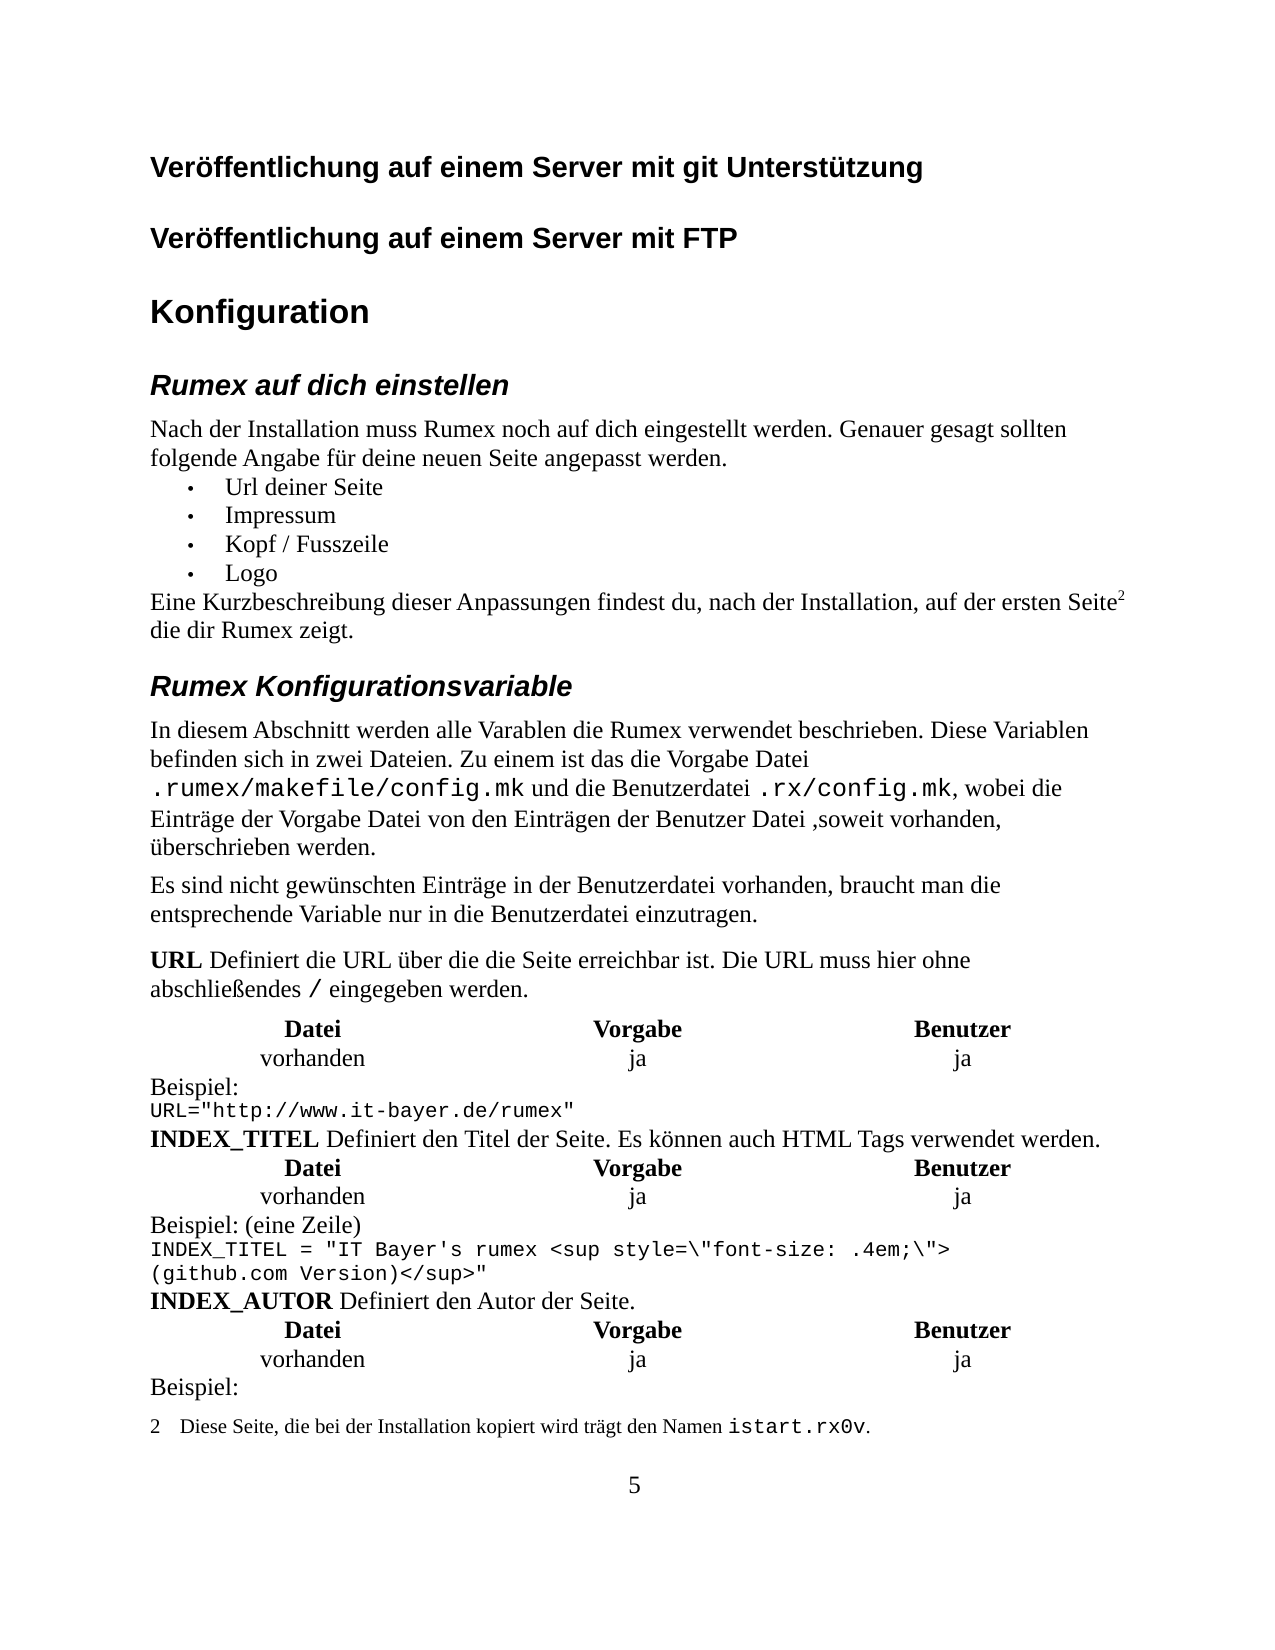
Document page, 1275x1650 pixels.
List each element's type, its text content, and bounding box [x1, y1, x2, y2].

text URL="http://www.it-bayer.de/rumex" [150, 1100, 1125, 1124]
table_cell ja [800, 1043, 1125, 1072]
table_cell ja [800, 1181, 1125, 1210]
text Beispiel: [150, 1072, 1125, 1100]
text Eine Kurzbeschreibung dieser Anpassungen findest du, nach der Installation, auf der ersten Seite die dir Rumex zeigt. [150, 587, 1125, 644]
table_header Benutzer [800, 1153, 1125, 1181]
list Logo [187, 558, 1125, 587]
text INDEX_TITEL = "IT Bayer's rumex <sup style=\"font-size: .4em;\"> [150, 1239, 1125, 1263]
table_header Datei [150, 1014, 475, 1043]
text INDEX_TITEL Definiert den Titel der Seite. Es können auch HTML Tags verwendet werden. [150, 1124, 1125, 1153]
table_header Datei [150, 1153, 475, 1181]
text Es sind nicht gewünschten Einträge in der Benutzerdatei vorhanden, braucht man die entsprechende Variable nur in die Benutzerdatei einzutragen. [150, 870, 1125, 928]
table_cell ja [475, 1344, 800, 1372]
text Nach der Installation muss Rumex noch auf dich eingestellt werden. Genauer gesagt sollten folgende Angabe für deine neuen Seite angepasst werden. [150, 414, 1125, 472]
table_header Benutzer [800, 1315, 1125, 1344]
text In diesem Abschnitt werden alle Varablen die Rumex verwendet beschrieben. Diese Variablen befinden sich in zwei Dateien. Zu einem ist das die Vorgabe Datei .rumex/makefile/config.mk und die Benutzerdatei .rx/config.mk, wobei die Einträge der Vorgabe Datei von den Einträgen der Benutzer Datei ,soweit vorhanden, überschrieben werden. [150, 715, 1125, 861]
table_cell ja [475, 1043, 800, 1072]
table_header Vorgabe [475, 1014, 800, 1043]
text Diese Seite, die bei der Installation kopiert wird trägt den Namen istart.rx0v. [150, 1414, 1125, 1440]
table_header Vorgabe [475, 1315, 800, 1344]
text (github.com Version)</sup>" [150, 1263, 1125, 1286]
list Kopf / Fusszeile [187, 529, 1125, 558]
table_cell ja [800, 1344, 1125, 1372]
table_cell vorhanden [150, 1181, 475, 1210]
table_header Datei [150, 1315, 475, 1344]
table_header Vorgabe [475, 1153, 800, 1181]
subtitle Veröffentlichung auf einem Server mit git Unterstützung [150, 150, 1125, 183]
table_cell vorhanden [150, 1344, 475, 1372]
text INDEX_AUTOR Definiert den Autor der Seite. [150, 1286, 1125, 1315]
subtitle Konfiguration [150, 292, 1125, 331]
list Url deiner Seite [187, 472, 1125, 501]
text Beispiel: (eine Zeile) [150, 1210, 1125, 1239]
text Beispiel: [150, 1372, 1125, 1401]
subtitle Veröffentlichung auf einem Server mit FTP [150, 221, 1125, 254]
text URL Definiert die URL über die die Seite erreichbar ist. Die URL muss hier ohne abschließendes / eingegeben werden. [150, 946, 1125, 1005]
table_header Benutzer [800, 1014, 1125, 1043]
table_cell ja [475, 1181, 800, 1210]
list Impressum [187, 501, 1125, 529]
subtitle Rumex auf dich einstellen [150, 368, 1125, 402]
subtitle Rumex Konfigurationsvariable [150, 669, 1125, 703]
table_cell vorhanden [150, 1043, 475, 1072]
